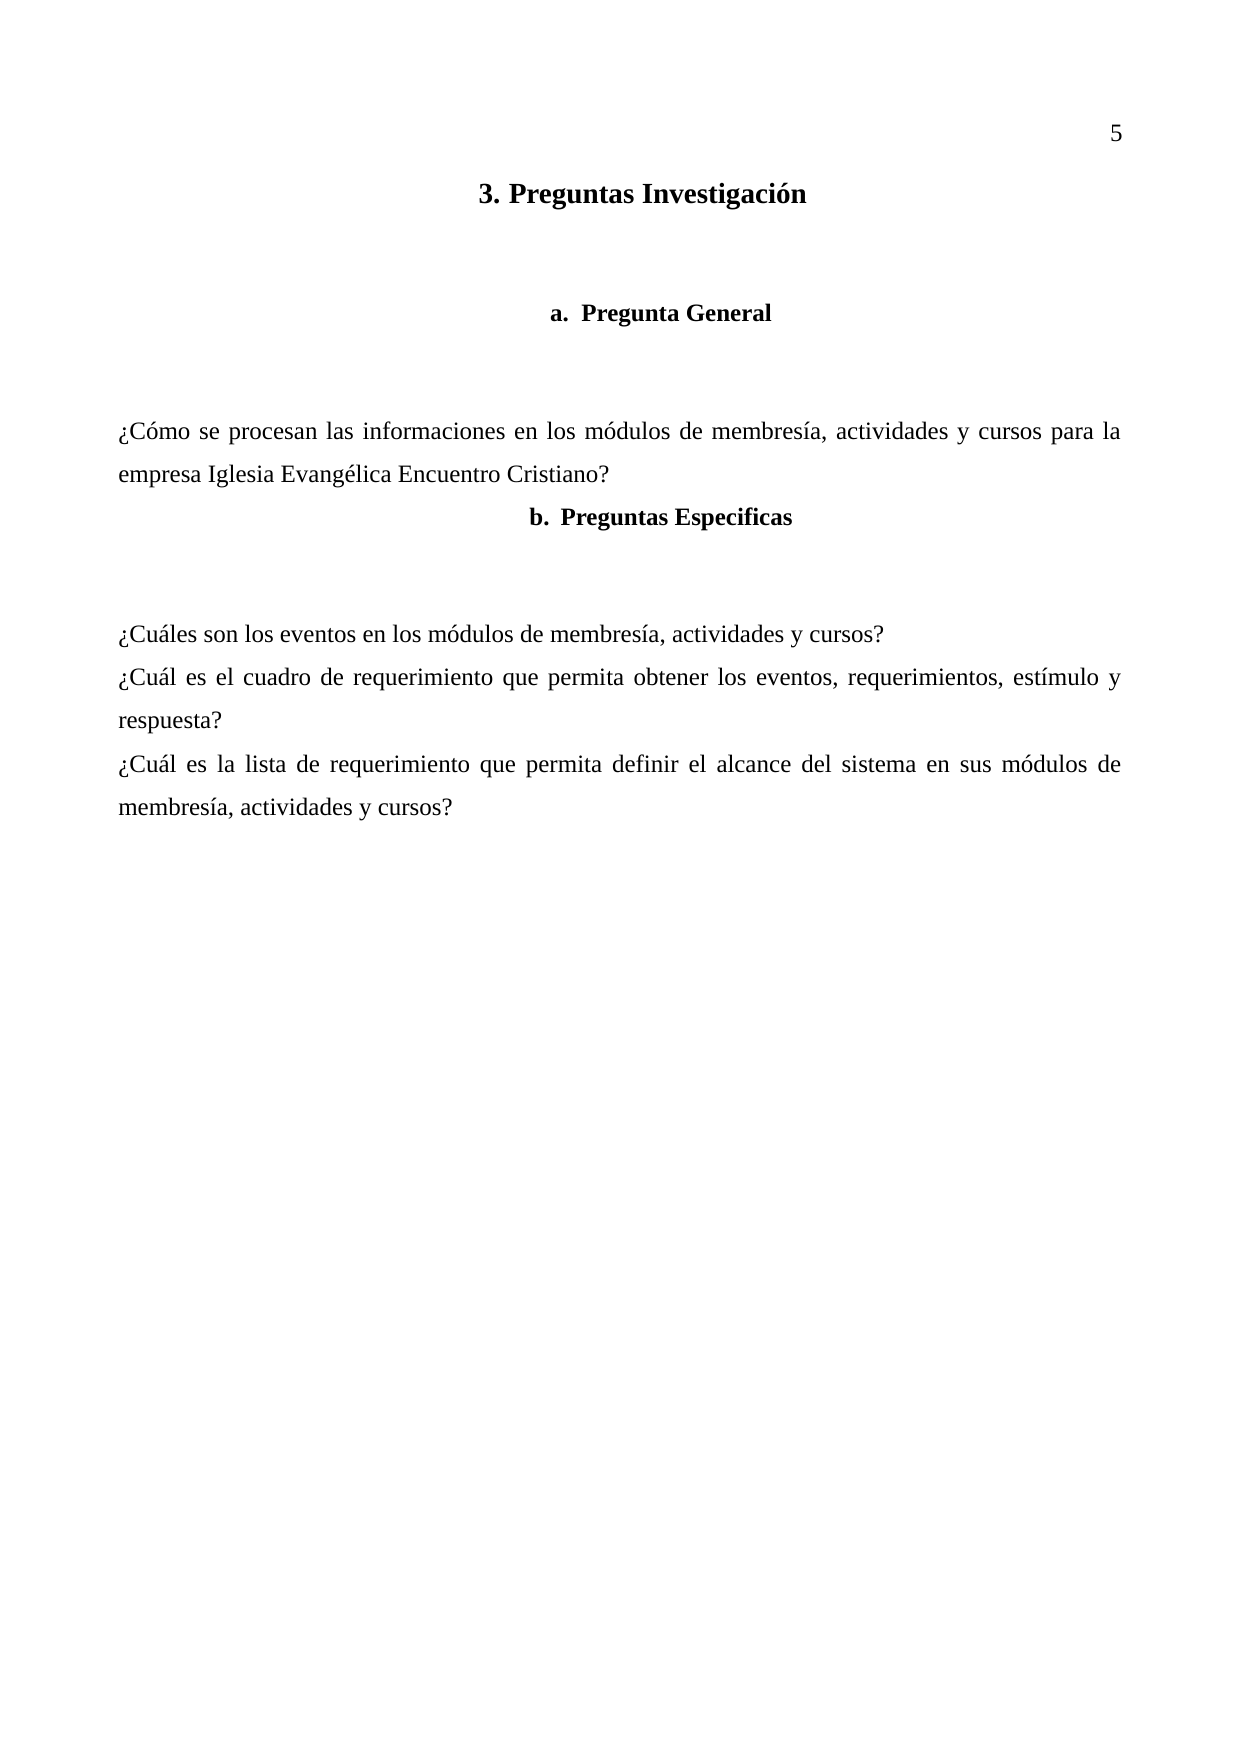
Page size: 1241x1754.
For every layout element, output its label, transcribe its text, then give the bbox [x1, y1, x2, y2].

text ¿Cuál es la lista de requerimiento que permita definir el alcance del sistema en sus módulos de membresía, actividades y cursos? [118, 749, 1122, 821]
text ¿Cómo se procesan las informaciones en los módulos de membresía, actividades y cursos para la empresa Iglesia Evangélica Encuentro Cristiano? [118, 416, 1122, 488]
list Preguntas Investigación [156, 176, 1122, 210]
text ¿Cuál es el cuadro de requerimiento que permita obtener los eventos, requerimientos, estímulo y respuesta? [118, 662, 1122, 734]
list Pregunta General [193, 298, 1122, 327]
text ¿Cuáles son los eventos en los módulos de membresía, actividades y cursos? [118, 619, 1122, 648]
list Preguntas Especificas [193, 502, 1122, 531]
